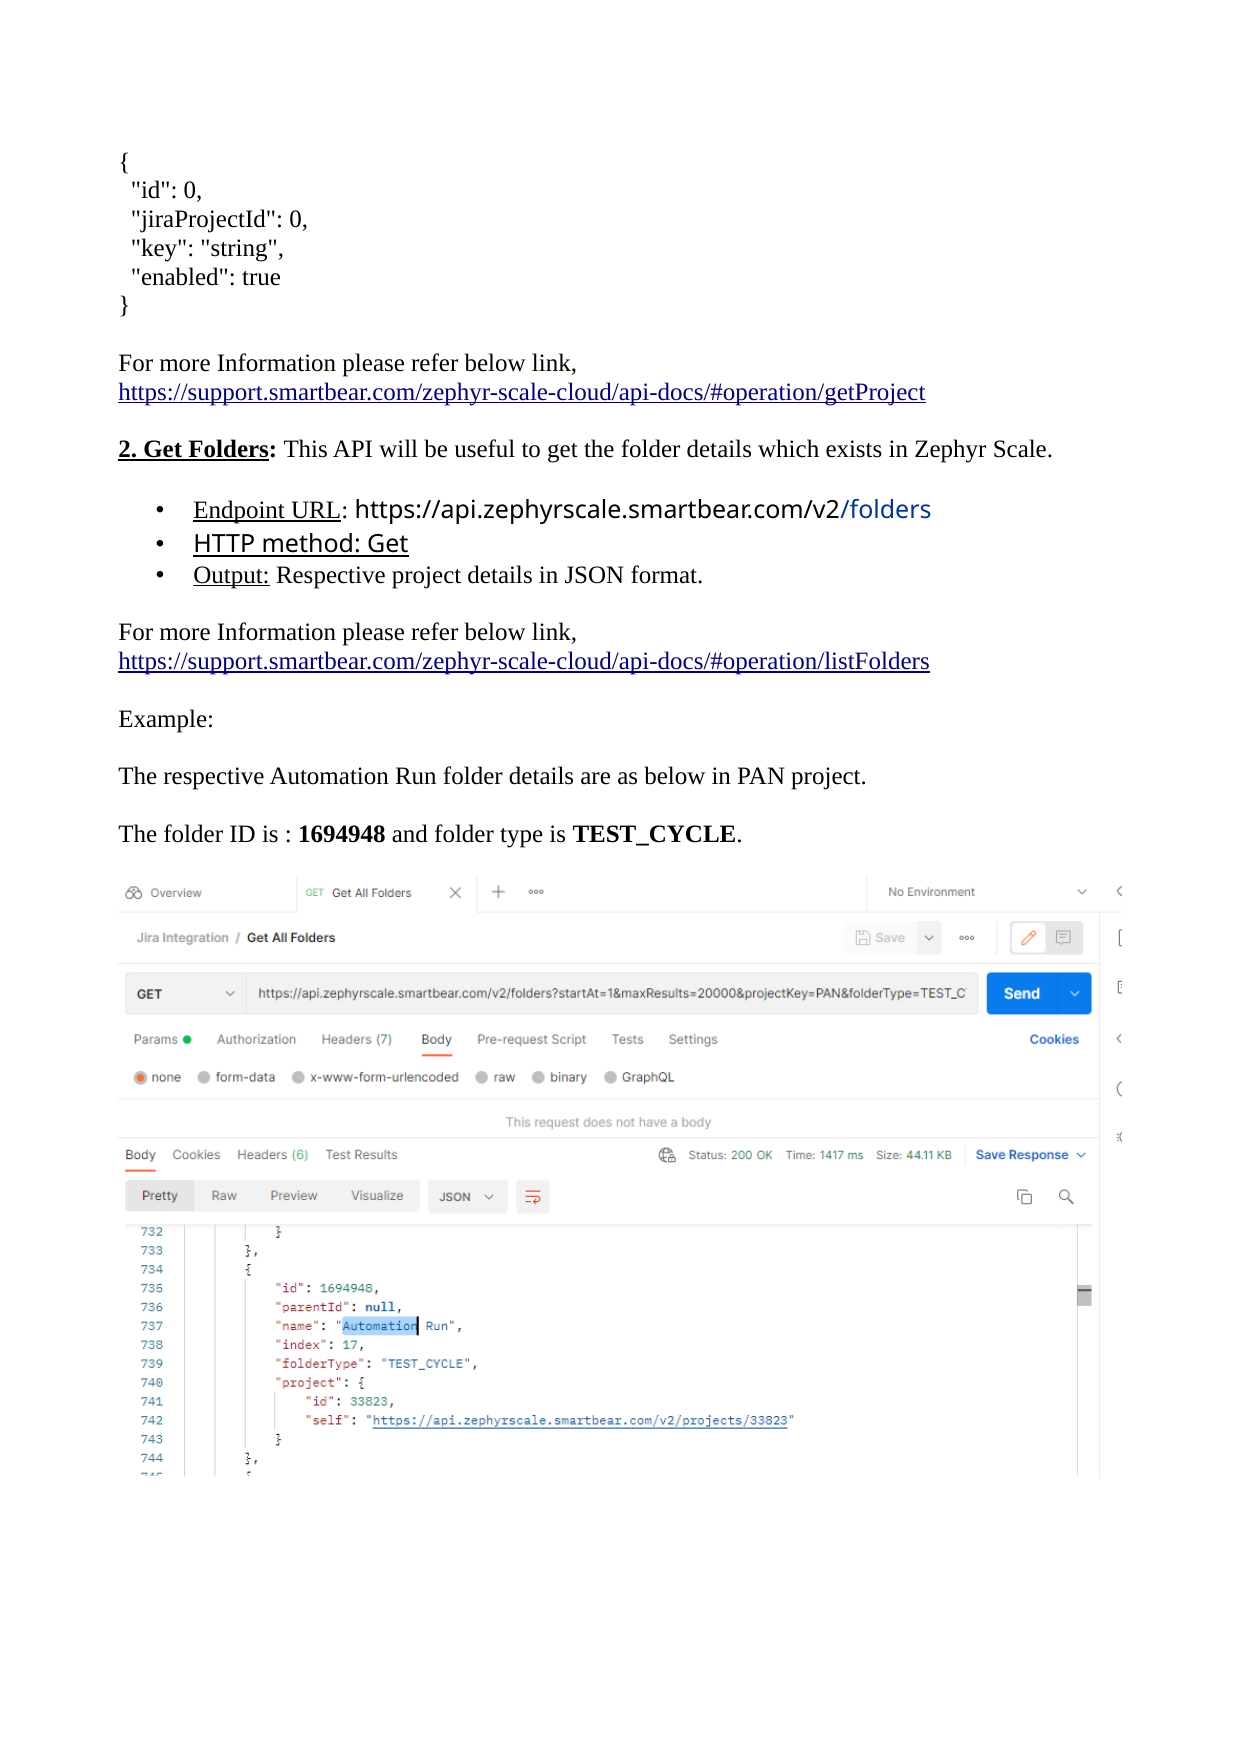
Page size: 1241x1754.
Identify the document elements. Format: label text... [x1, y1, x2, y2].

text https://support.smartbear.com/zephyr-scale-cloud/api-docs/#operation/listFolders [118, 646, 1122, 675]
text The respective Automation Run folder details are as below in PAN project. [118, 761, 1122, 790]
list Endpoint URL: https://api.zephyrscale.smartbear.com/v2/folders [156, 492, 1122, 526]
text { [118, 147, 1122, 176]
text For more Information please refer below link, [118, 617, 1122, 646]
text 2. Get Folders: This API will be useful to get the folder details which exists in Zephyr Scale. [118, 434, 1122, 463]
text } [118, 291, 1122, 319]
text "enabled": true [118, 262, 1122, 291]
list Output: Respective project details in JSON format. [156, 560, 1122, 589]
text The folder ID is : 1694948 and folder type is TEST_CYCLE. [118, 819, 1122, 847]
text "key": "string", [118, 233, 1122, 262]
text "jiraProjectId": 0, [118, 204, 1122, 233]
text For more Information please refer below link, [118, 348, 1122, 377]
list HTTP method: Get [156, 526, 1122, 560]
text "id": 0, [118, 176, 1122, 204]
text https://support.smartbear.com/zephyr-scale-cloud/api-docs/#operation/getProject [118, 377, 1122, 406]
text Example: [118, 704, 1122, 732]
